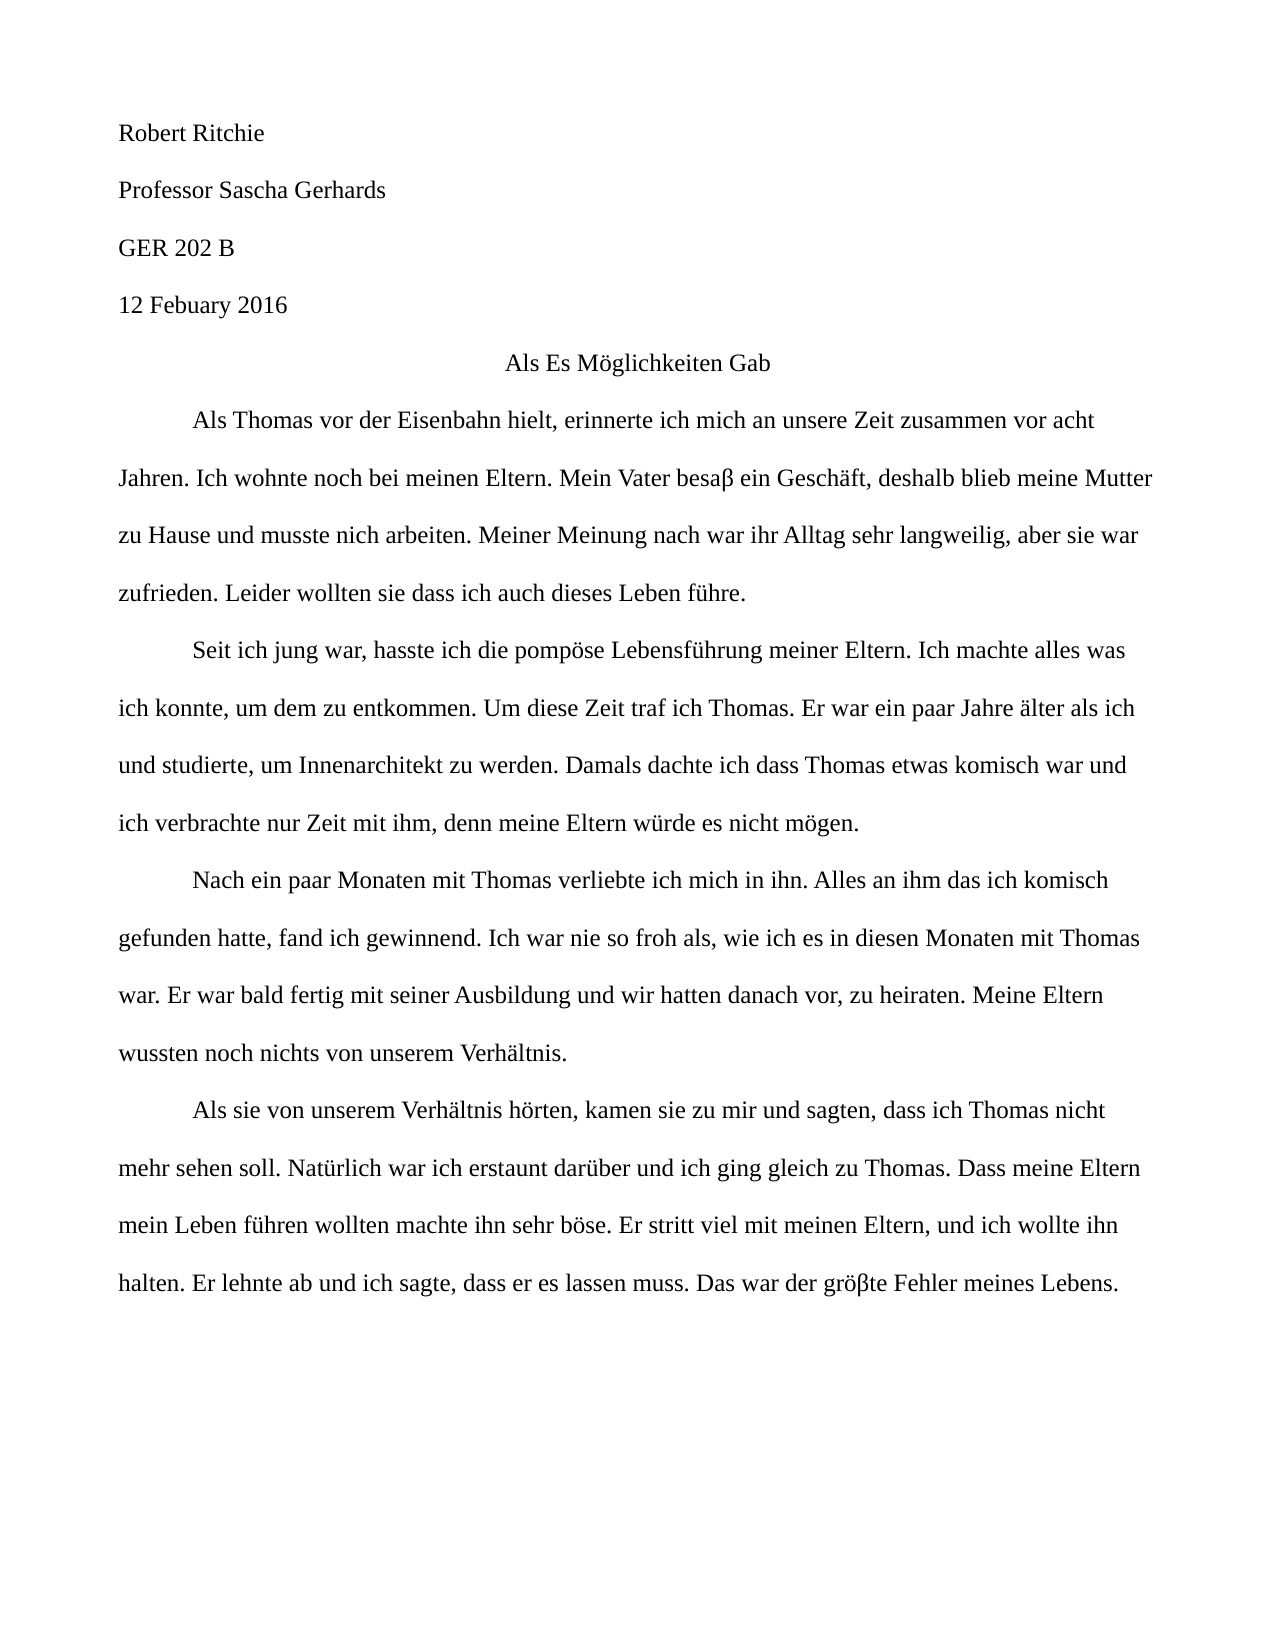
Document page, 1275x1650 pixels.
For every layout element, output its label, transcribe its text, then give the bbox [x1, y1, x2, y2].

text Professor Sascha Gerhards [118, 176, 1157, 204]
text Seit ich jung war, hasste ich die pompöse Lebensführung meiner Eltern. Ich machte alles was ich konnte, um dem zu entkommen. Um diese Zeit traf ich Thomas. Er war ein paar Jahre älter als ich und studierte, um Innenarchitekt zu werden. Damals dachte ich dass Thomas etwas komisch war und ich verbrachte nur Zeit mit ihm, denn meine Eltern würde es nicht mögen. [118, 636, 1157, 837]
text Robert Ritchie [118, 118, 1157, 147]
text GER 202 B [118, 233, 1157, 262]
text Als sie von unserem Verhältnis hörten, kamen sie zu mir und sagten, dass ich Thomas nicht mehr sehen soll. Natürlich war ich erstaunt darüber und ich ging gleich zu Thomas. Dass meine Eltern mein Leben führen wollten machte ihn sehr böse. Er stritt viel mit meinen Eltern, und ich wollte ihn halten. Er lehnte ab und ich sagte, dass er es lassen muss. Das war der gröβte Fehler meines Lebens. [118, 1096, 1157, 1297]
text Als Thomas vor der Eisenbahn hielt, erinnerte ich mich an unsere Zeit zusammen vor acht Jahren. Ich wohnte noch bei meinen Eltern. Mein Vater besaβ ein Geschäft, deshalb blieb meine Mutter zu Hause und musste nich arbeiten. Meiner Meinung nach war ihr Alltag sehr langweilig, aber sie war zufrieden. Leider wollten sie dass ich auch dieses Leben führe. [118, 406, 1157, 607]
text Nach ein paar Monaten mit Thomas verliebte ich mich in ihn. Alles an ihm das ich komisch gefunden hatte, fand ich gewinnend. Ich war nie so froh als, wie ich es in diesen Monaten mit Thomas war. Er war bald fertig mit seiner Ausbildung und wir hatten danach vor, zu heiraten. Meine Eltern wussten noch nichts von unserem Verhältnis. [118, 866, 1157, 1067]
text Als Es Möglichkeiten Gab [118, 348, 1157, 377]
text 12 Febuary 2016 [118, 291, 1157, 319]
